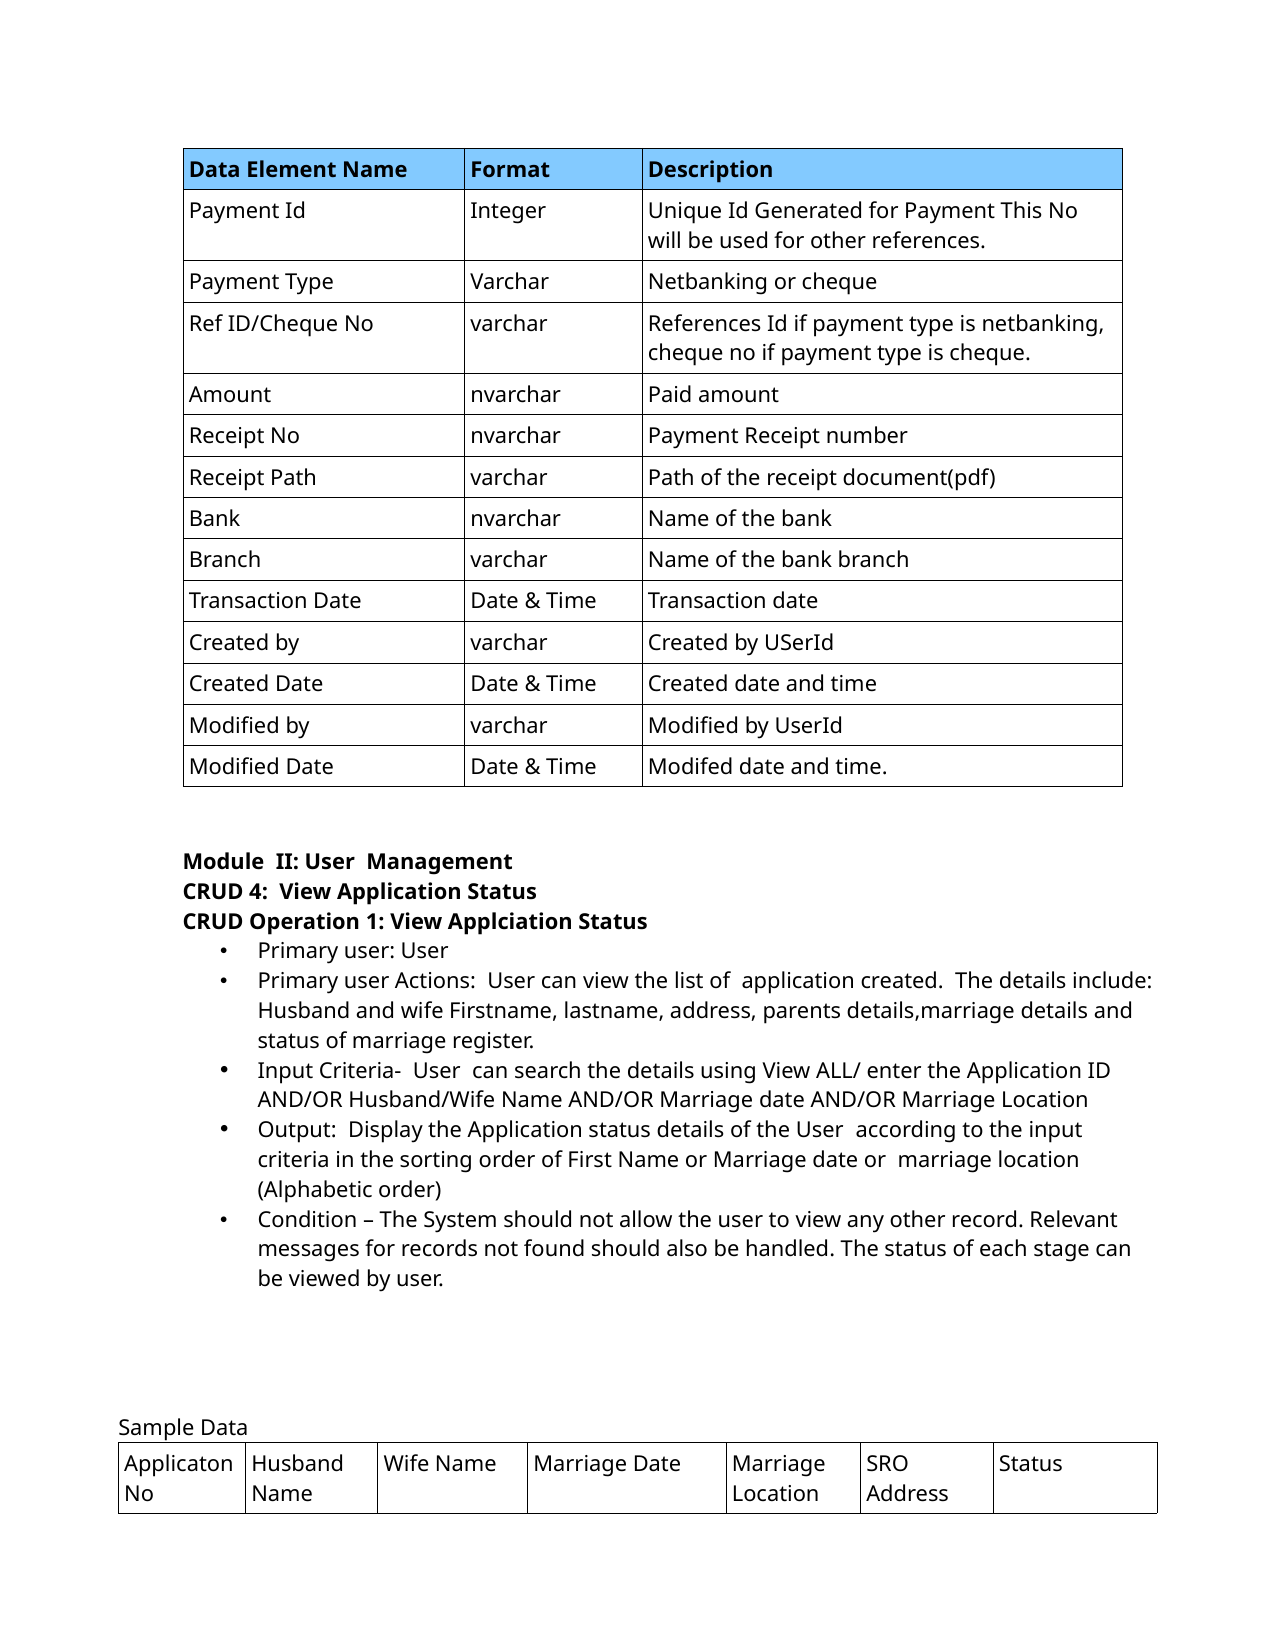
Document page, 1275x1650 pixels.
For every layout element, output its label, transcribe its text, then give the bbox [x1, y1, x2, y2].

table_cell Receipt No [184, 415, 464, 456]
table_cell Paid amount [643, 374, 1122, 414]
table_cell Modified by UserId [643, 705, 1122, 745]
table_cell Integer [465, 190, 642, 260]
table_cell References Id if payment type is netbanking, cheque no if payment type is cheque. [643, 303, 1122, 373]
table_cell varchar [465, 705, 642, 745]
list CRUD 4: View Application Status [182, 876, 1157, 906]
table_cell Netbanking or cheque [643, 261, 1122, 302]
table_cell Created by [184, 622, 464, 662]
table_cell varchar [465, 457, 642, 497]
table_header Marriage Location [727, 1443, 860, 1513]
table_header SRO Address [861, 1443, 993, 1513]
table_cell nvarchar [465, 498, 642, 538]
table_cell Date & Time [465, 581, 642, 621]
table_cell Payment Receipt number [643, 415, 1122, 456]
list Primary user Actions: User can view the list of application created. The details include: Husband and wife Firstname, lastname, address, parents details,marriage details and status of marriage register. [220, 965, 1157, 1055]
table_cell Payment Id [184, 190, 464, 260]
table_header Status [994, 1443, 1157, 1513]
table_cell Path of the receipt document(pdf) [643, 457, 1122, 497]
table_header Husband Name [246, 1443, 377, 1513]
table_cell Name of the bank [643, 498, 1122, 538]
table_cell Amount [184, 374, 464, 414]
list CRUD Operation 1: View Applciation Status [182, 906, 1157, 936]
table_cell Created by USerId [643, 622, 1122, 662]
table_cell nvarchar [465, 374, 642, 414]
table_cell Transaction Date [184, 581, 464, 621]
table_cell Varchar [465, 261, 642, 302]
list Module II: User Management [182, 846, 1157, 876]
table_cell Bank [184, 498, 464, 538]
table_cell Ref ID/Cheque No [184, 303, 464, 373]
table_cell Modified by [184, 705, 464, 745]
table_cell Modifed date and time. [643, 746, 1122, 786]
table_cell varchar [465, 622, 642, 662]
table_header Applicaton No [119, 1443, 245, 1513]
table_header Data Element Name [184, 149, 464, 189]
list Condition – The System should not allow the user to view any other record. Relevant messages for records not found should also be handled. The status of each stage can be viewed by user. [220, 1204, 1157, 1293]
table_cell nvarchar [465, 415, 642, 456]
table_cell varchar [465, 539, 642, 580]
table_cell Payment Type [184, 261, 464, 302]
table_cell varchar [465, 303, 642, 373]
table_header Marriage Date [528, 1443, 726, 1513]
table_cell Created Date [184, 664, 464, 704]
table_cell Date & Time [465, 664, 642, 704]
table_cell Branch [184, 539, 464, 580]
list Output: Display the Application status details of the User according to the input criteria in the sorting order of First Name or Marriage date or marriage location (Alphabetic order) [220, 1114, 1157, 1204]
table_header Description [643, 149, 1122, 189]
table_cell Unique Id Generated for Payment This No will be used for other references. [643, 190, 1122, 260]
table_cell Modified Date [184, 746, 464, 786]
table_cell Created date and time [643, 664, 1122, 704]
table_cell Receipt Path [184, 457, 464, 497]
list Primary user: User [220, 936, 1157, 965]
table_cell Date & Time [465, 746, 642, 786]
table_header Format [465, 149, 642, 189]
table_header Wife Name [378, 1443, 527, 1513]
list Input Criteria- User can search the details using View ALL/ enter the Application ID AND/OR Husband/Wife Name AND/OR Marriage date AND/OR Marriage Location [220, 1055, 1157, 1114]
table_cell Name of the bank branch [643, 539, 1122, 580]
text Sample Data [118, 1412, 1157, 1442]
table_cell Transaction date [643, 581, 1122, 621]
